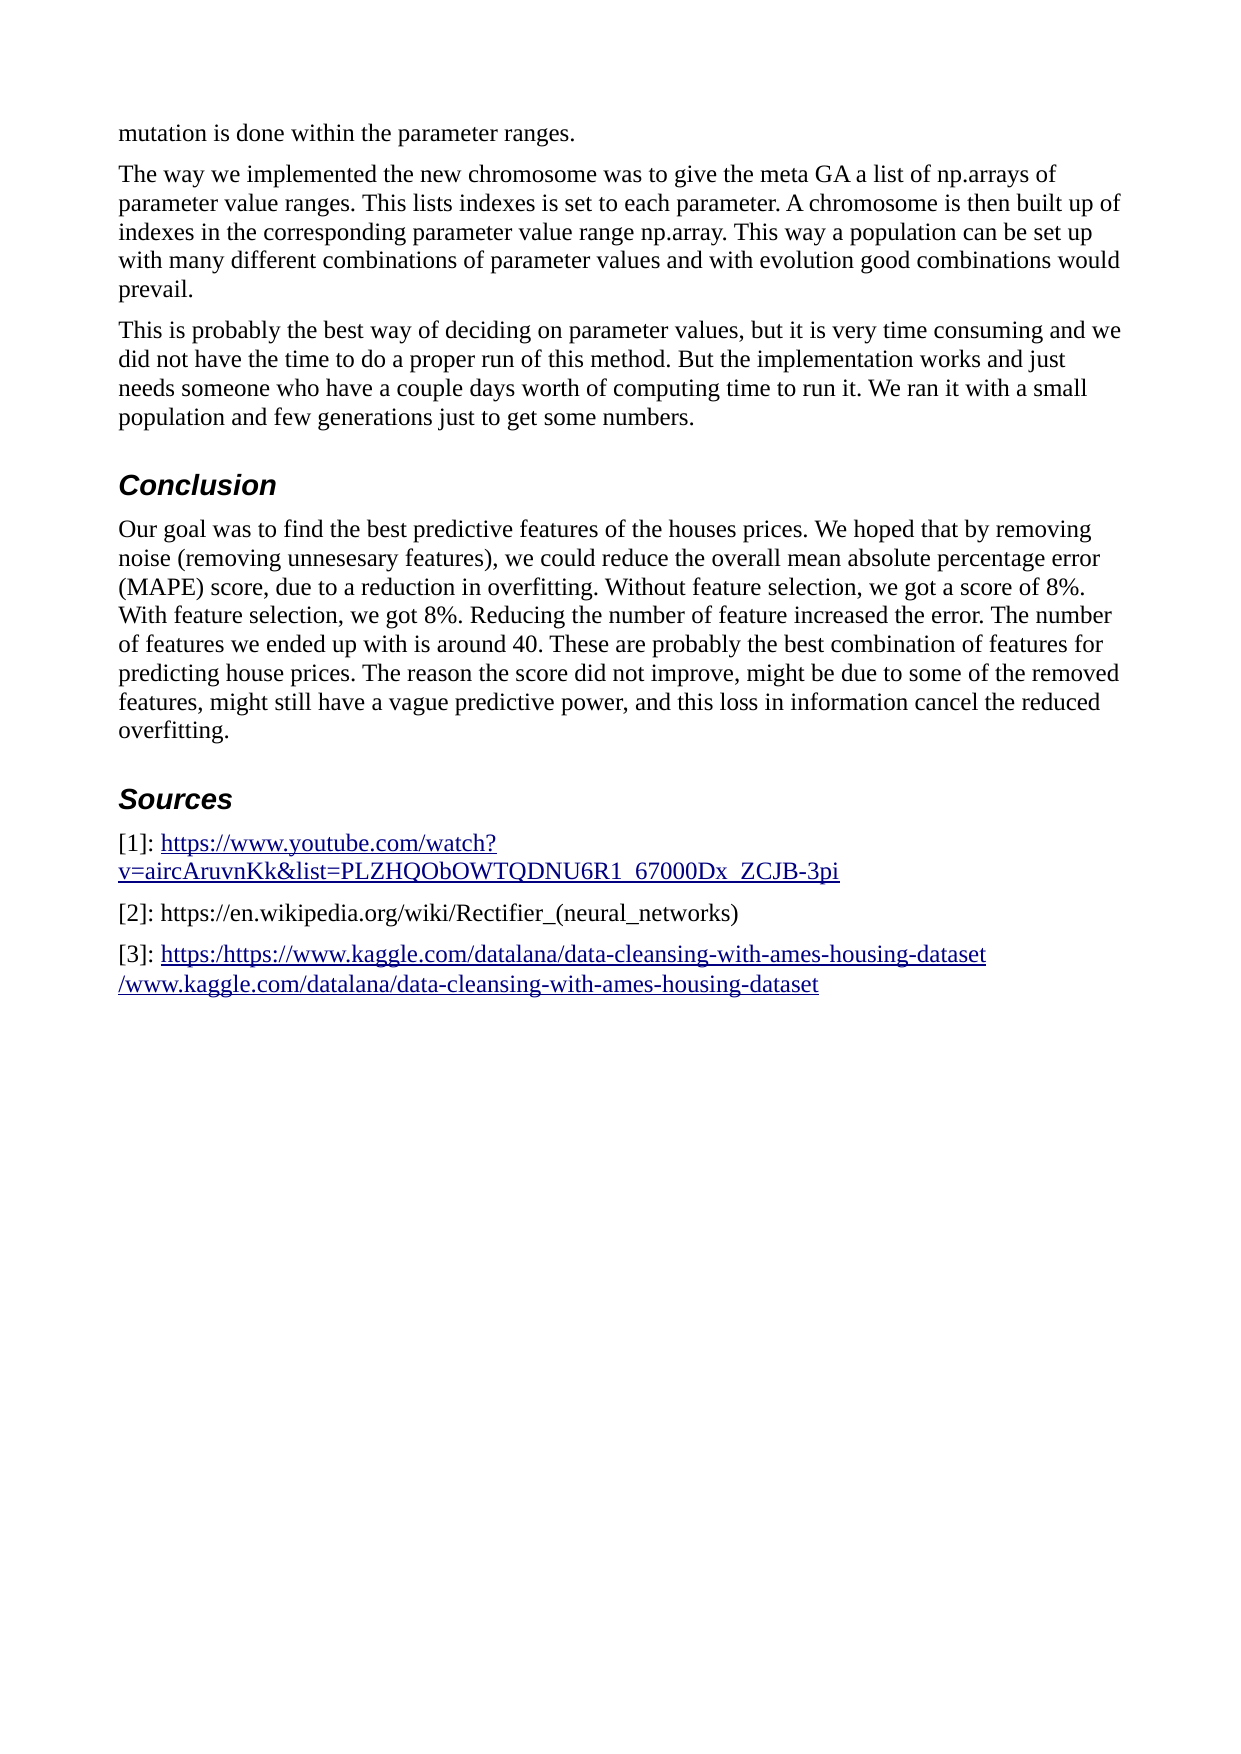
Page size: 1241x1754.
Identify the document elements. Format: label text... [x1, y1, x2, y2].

text [2]: https://en.wikipedia.org/wiki/Rectifier_(neural_networks) [118, 898, 1122, 926]
text [3]: https:/https://www.kaggle.com/datalana/data-cleansing-with-ames-housing-dataset /www.kaggle.com/datalana/data-cleansing-with-ames-housing-dataset [118, 939, 1122, 997]
text mutation is done within the parameter ranges. [118, 118, 1122, 147]
text The way we implemented the new chromosome was to give the meta GA a list of np.arrays of parameter value ranges. This lists indexes is set to each parameter. A chromosome is then built up of indexes in the corresponding parameter value range np.array. This way a population can be set up with many different combinations of parameter values and with evolution good combinations would prevail. [118, 159, 1122, 303]
text This is probably the best way of deciding on parameter values, but it is very time consuming and we did not have the time to do a proper run of this method. But the implementation works and just needs someone who have a couple days worth of computing time to run it. We ran it with a small population and few generations just to get some numbers. [118, 316, 1122, 431]
subtitle Sources [118, 782, 1122, 815]
text Our goal was to find the best predictive features of the houses prices. We hoped that by removing noise (removing unnesesary features), we could reduce the overall mean absolute percentage error (MAPE) score, due to a reduction in overfitting. Without feature selection, we got a score of 8%. With feature selection, we got 8%. Reducing the number of feature increased the error. The number of features we ended up with is around 40. These are probably the best combination of features for predicting house prices. The reason the score did not improve, might be due to some of the removed features, might still have a vague predictive power, and this loss in information cancel the reduced overfitting. [118, 514, 1122, 744]
text [1]: https://www.youtube.com/watch?v=aircAruvnKk&list=PLZHQObOWTQDNU6R1_67000Dx_ZCJB-3pi [118, 828, 1122, 885]
subtitle Conclusion [118, 468, 1122, 502]
